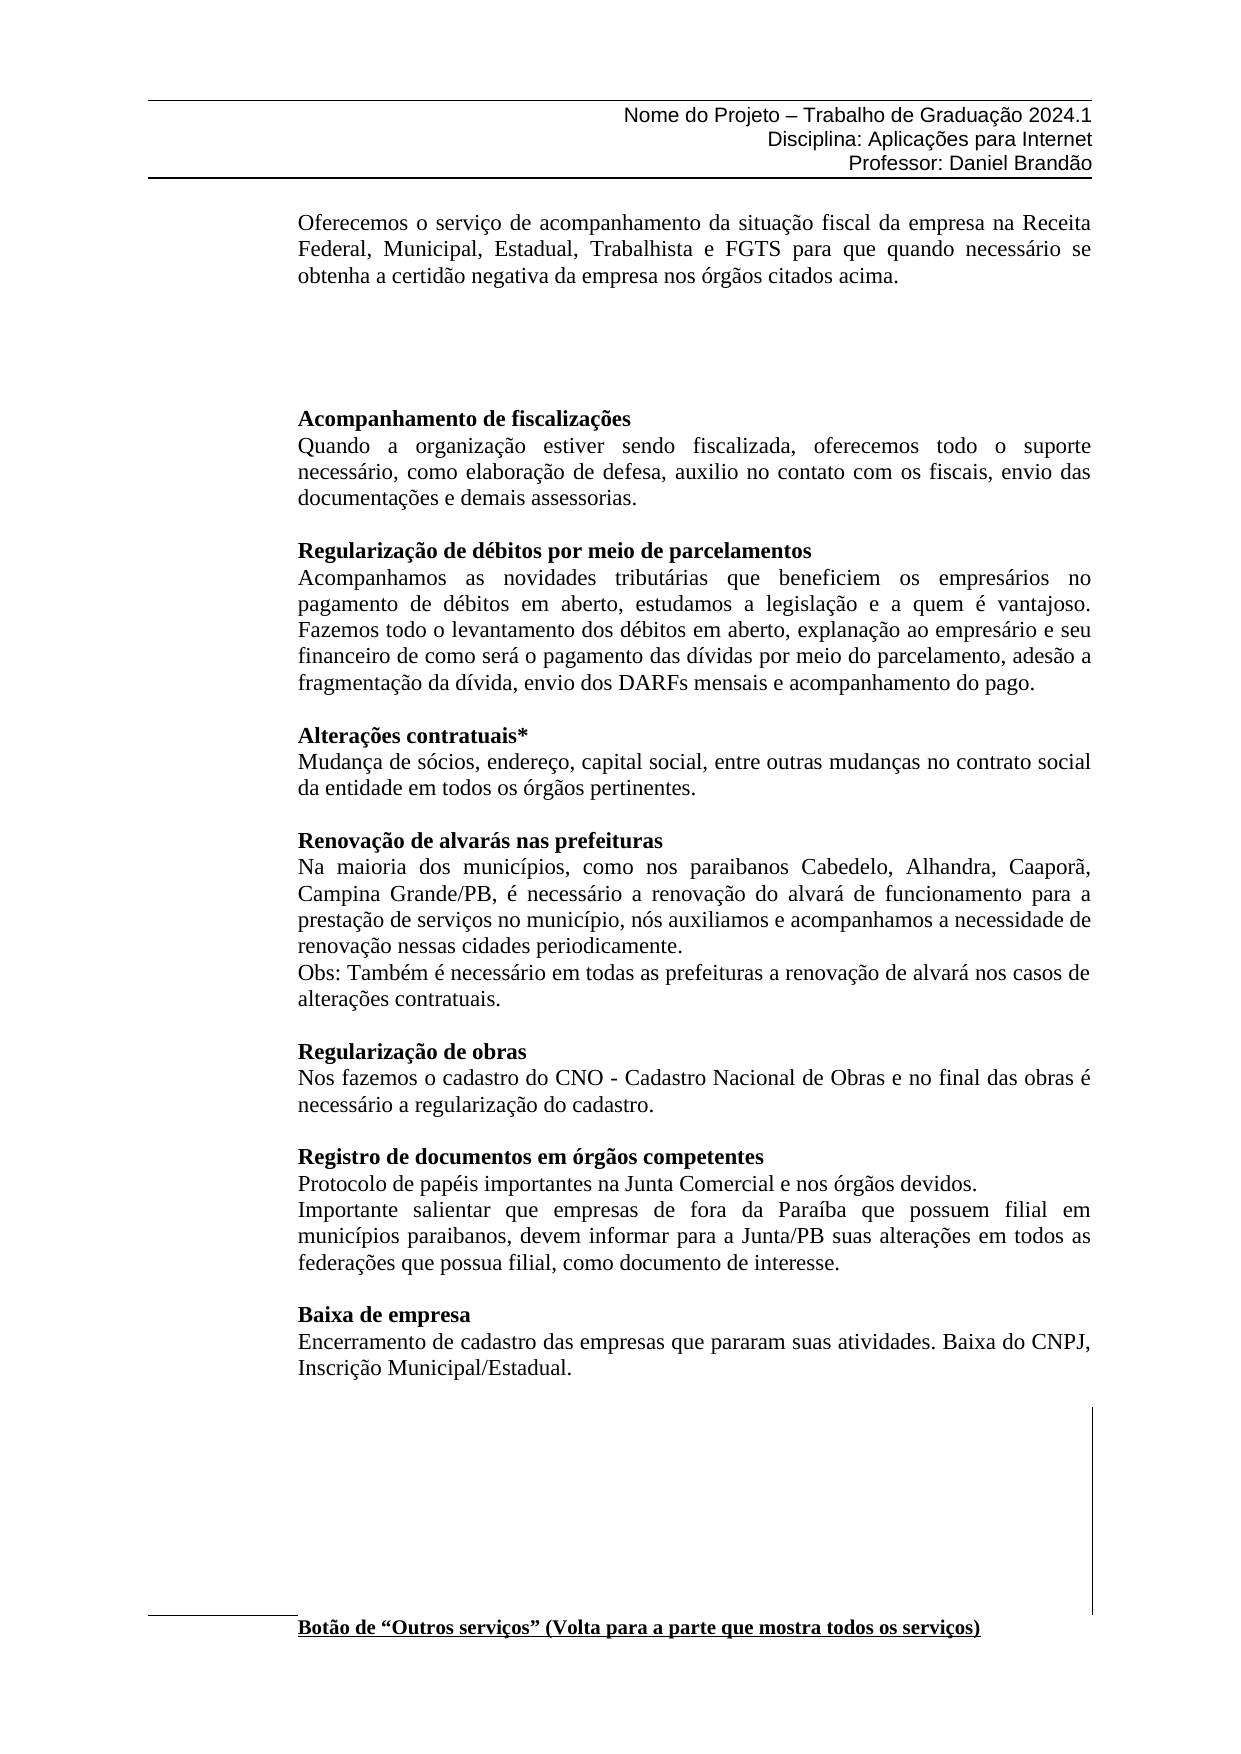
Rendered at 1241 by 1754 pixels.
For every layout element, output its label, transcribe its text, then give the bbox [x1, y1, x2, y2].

text Oferecemos o serviço de acompanhamento da situação fiscal da empresa na Receita Federal, Municipal, Estadual, Trabalhista e FGTS para que quando necessário se obtenha a certidão negativa da empresa nos órgãos citados acima. [298, 209, 1092, 288]
text Na maioria dos municípios, como nos paraibanos Cabedelo, Alhandra, Caaporã, Campina Grande/PB, é necessário a renovação do alvará de funcionamento para a prestação de serviços no município, nós auxiliamos e acompanhamos a necessidade de renovação nessas cidades periodicamente. [298, 853, 1092, 959]
text Protocolo de papéis importantes na Junta Comercial e nos órgãos devidos. [298, 1170, 1092, 1196]
text Regularização de obras [298, 1038, 1092, 1064]
text Mudança de sócios, endereço, capital social, entre outras mudanças no contrato social da entidade em todos os órgãos pertinentes. [298, 748, 1092, 801]
text Nos fazemos o cadastro do CNO - Cadastro Nacional de Obras e no final das obras é necessário a regularização do cadastro. [298, 1064, 1092, 1117]
text Encerramento de cadastro das empresas que pararam suas atividades. Baixa do CNPJ, Inscrição Municipal/Estadual. [298, 1328, 1092, 1381]
text Alterações contratuais* [298, 722, 1092, 748]
text Obs: Também é necessário em todas as prefeituras a renovação de alvará nos casos de alterações contratuais. [298, 959, 1092, 1012]
text Registro de documentos em órgãos competentes [298, 1143, 1092, 1170]
text Acompanhamos as novidades tributárias que beneficiem os empresários no pagamento de débitos em aberto, estudamos a legislação e a quem é vantajoso. Fazemos todo o levantamento dos débitos em aberto, explanação ao empresário e seu financeiro de como será o pagamento das dívidas por meio do parcelamento, adesão a fragmentação da dívida, envio dos DARFs mensais e acompanhamento do pago. [298, 563, 1092, 695]
text Renovação de alvarás nas prefeituras [298, 827, 1092, 853]
text Importante salientar que empresas de fora da Paraíba que possuem filial em municípios paraibanos, devem informar para a Junta/PB suas alterações em todos as federações que possua filial, como documento de interesse. [298, 1196, 1092, 1275]
text Acompanhamento de fiscalizações [223, 405, 1092, 432]
text Botão de “Outros serviços” (Volta para a parte que mostra todos os serviços) [298, 1615, 1092, 1639]
text Baixa de empresa [298, 1301, 1092, 1328]
text Quando a organização estiver sendo fiscalizada, oferecemos todo o suporte necessário, como elaboração de defesa, auxilio no contato com os fiscais, envio das documentações e demais assessorias. [298, 432, 1092, 511]
text Regularização de débitos por meio de parcelamentos [298, 537, 1092, 563]
